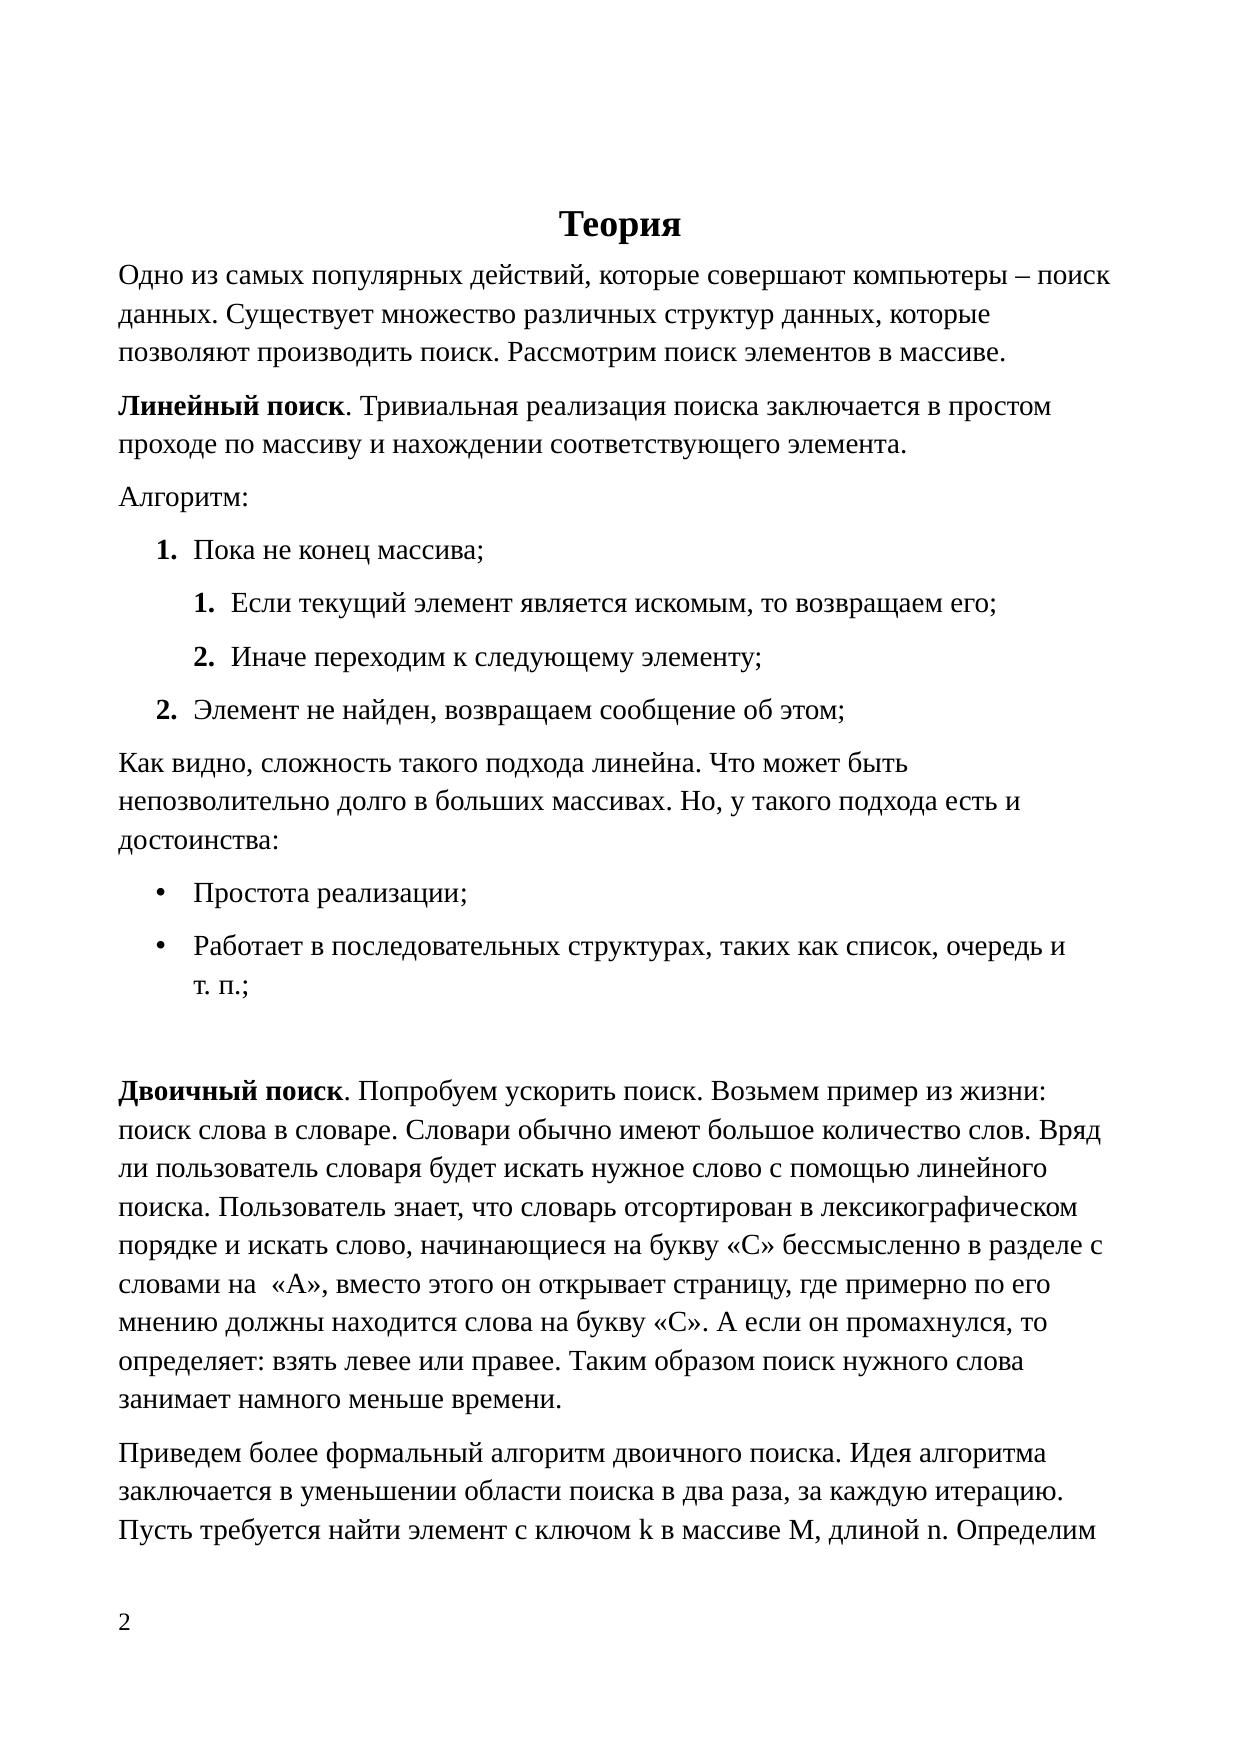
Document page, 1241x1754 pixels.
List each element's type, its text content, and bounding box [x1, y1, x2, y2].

text Алгоритм: [118, 479, 1122, 513]
text Двоичный поиск. Попробуем ускорить поиск. Возьмем пример из жизни: поиск слова в словаре. Словари обычно имеют большое количество слов. Вряд ли пользователь словаря будет искать нужное слово с помощью линейного поиска. Пользователь знает, что словарь отсортирован в лексикографическом порядке и искать слово, начинающиеся на букву «С» бессмысленно в разделе с словами на «А», вместо этого он открывает страницу, где примерно по его мнению должны находится слова на букву «С». А если он промахнулся, то определяет: взять левее или правее. Таким образом поиск нужного слова занимает намного меньше времени. [118, 1073, 1122, 1415]
list Иначе переходим к следующему элементу; [193, 639, 1122, 672]
text Линейный поиск. Тривиальная реализация поиска заключается в простом проходе по массиву и нахождении соответствующего элемента. [118, 388, 1122, 460]
text Приведем более формальный алгоритм двоичного поиска. Идея алгоритма заключается в уменьшении области поиска в два раза, за каждую итерацию. Пусть требуется найти элемент с ключом k в массиве M, длиной n. Определим [118, 1435, 1122, 1545]
list Пока не конец массива; [156, 532, 1122, 566]
list Если текущий элемент является искомым, то возвращаем его; [193, 586, 1122, 619]
subtitle Теория [118, 201, 1122, 245]
list Простота реализации; [156, 875, 1122, 909]
text Как видно, сложность такого подхода линейна. Что может быть непозволительно долго в больших массивах. Но, у такого подхода есть и достоинства: [118, 745, 1122, 856]
text Одно из самых популярных действий, которые совершают компьютеры – поиск данных. Существует множество различных структур данных, которые позволяют производить поиск. Рассмотрим поиск элементов в массиве. [118, 257, 1122, 368]
list Работает в последовательных структурах, таких как список, очередь и т. п.; [156, 928, 1122, 1001]
list Элемент не найден, возвращаем сообщение об этом; [156, 692, 1122, 725]
